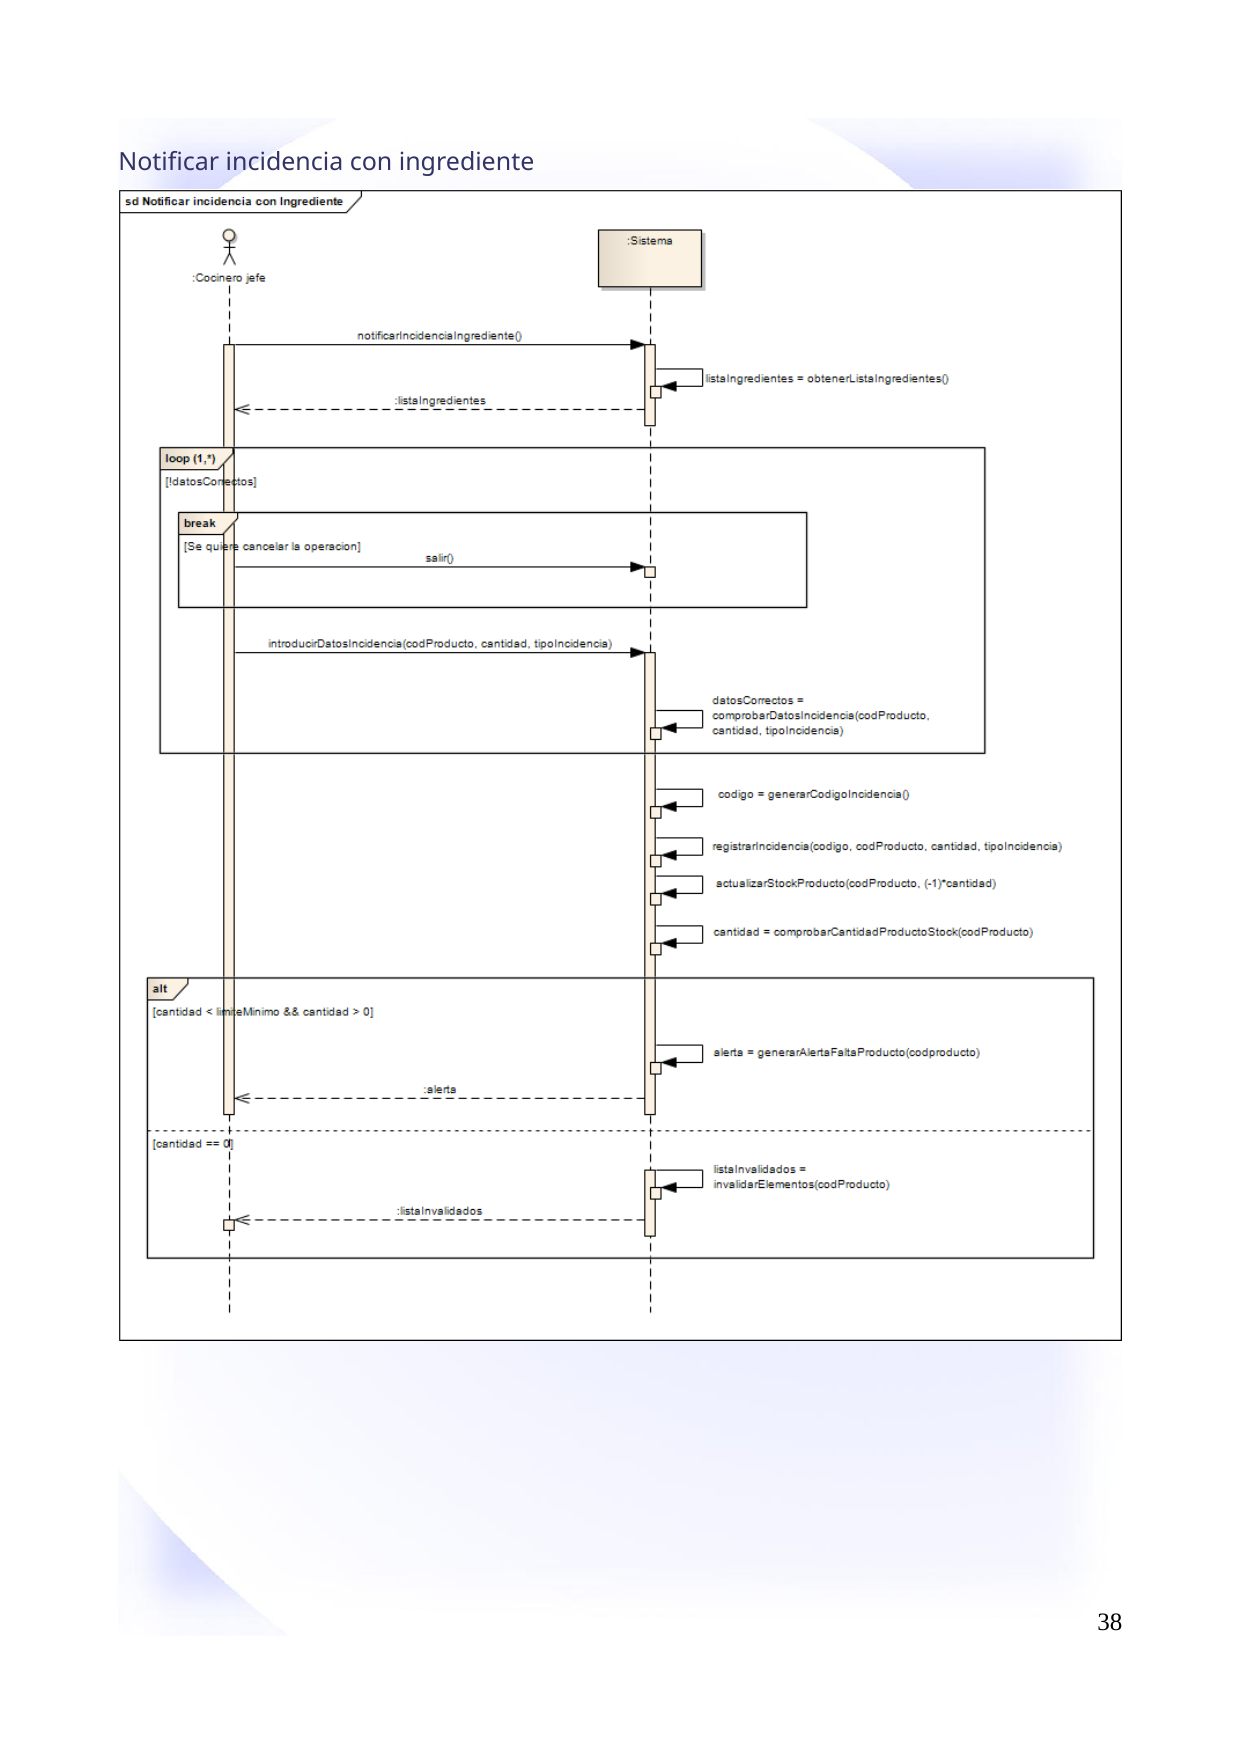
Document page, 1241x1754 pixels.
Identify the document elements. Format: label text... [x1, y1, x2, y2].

picture [118, 118, 1122, 143]
picture [118, 177, 1122, 1636]
subtitle Notificar incidencia con ingrediente [118, 143, 1122, 177]
